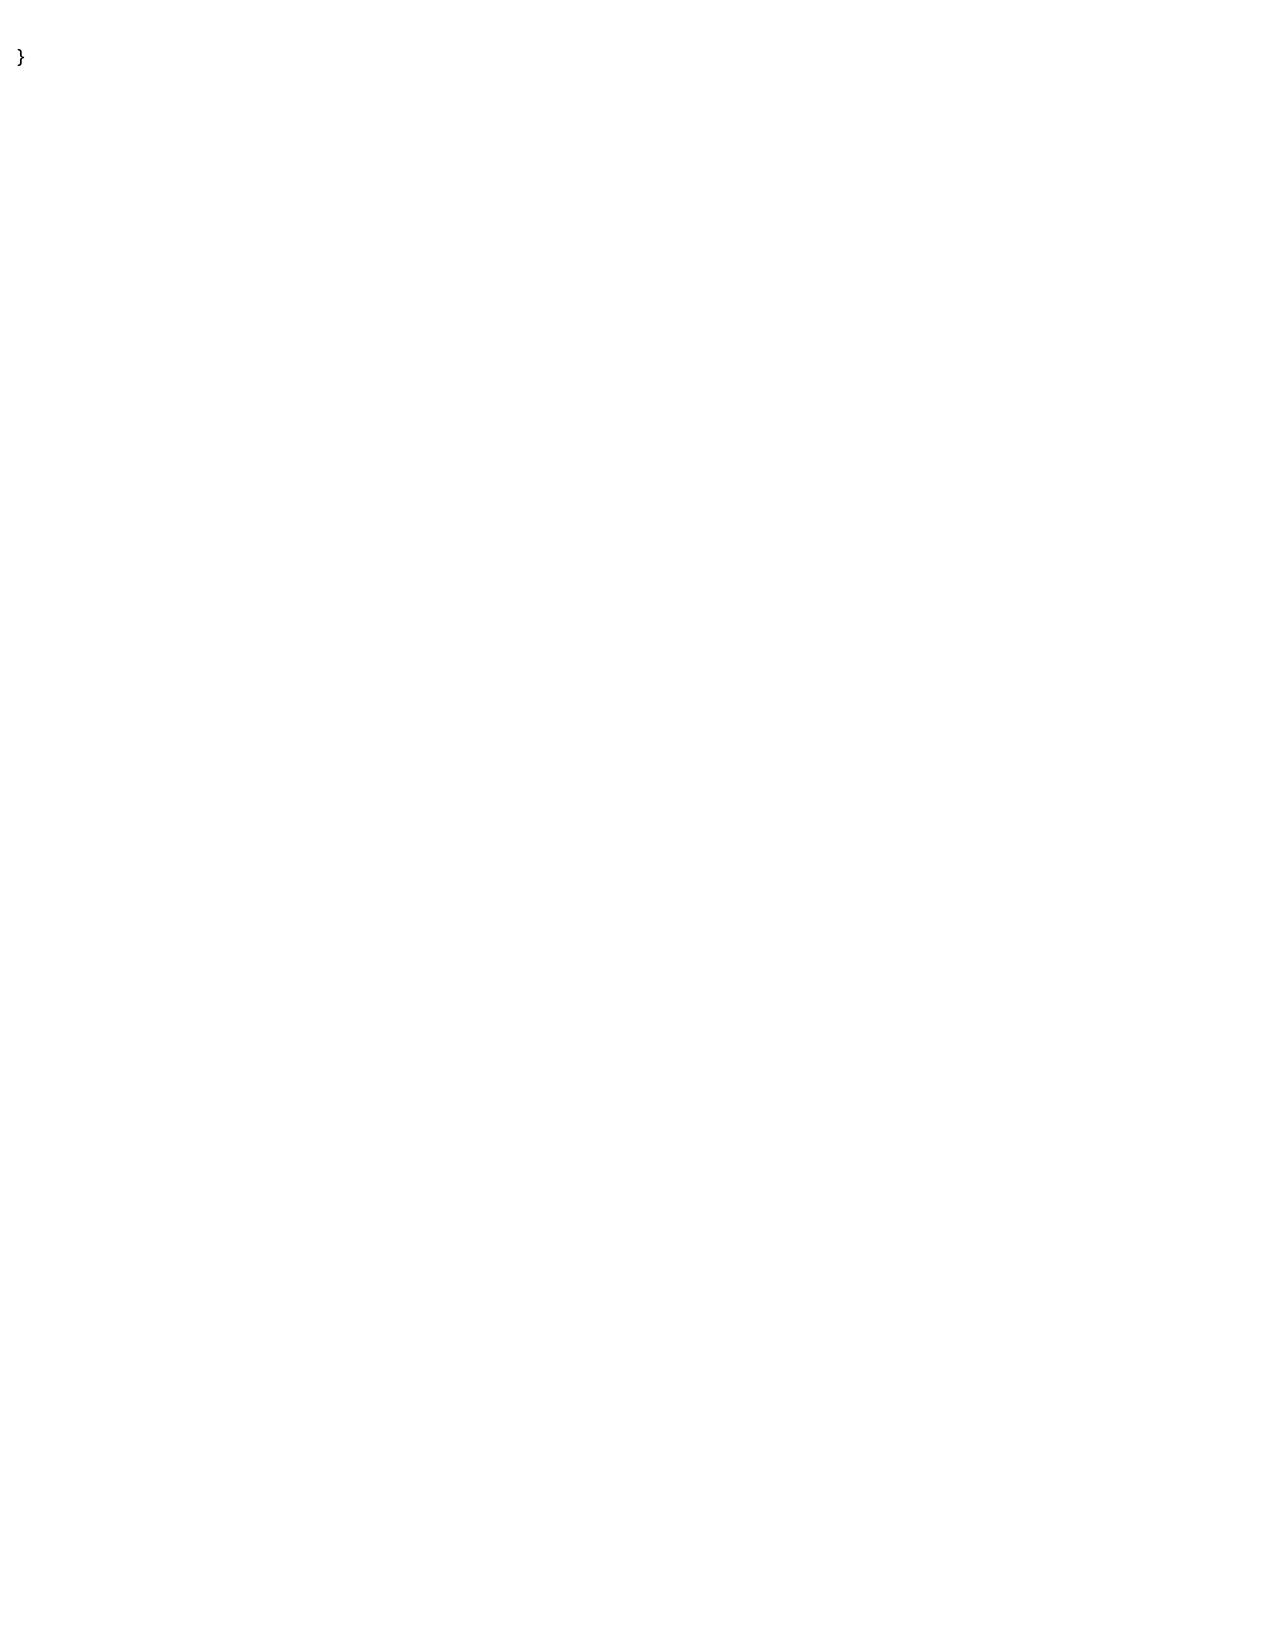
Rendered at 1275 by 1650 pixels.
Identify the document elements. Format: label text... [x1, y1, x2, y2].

text } [15, 42, 1260, 69]
